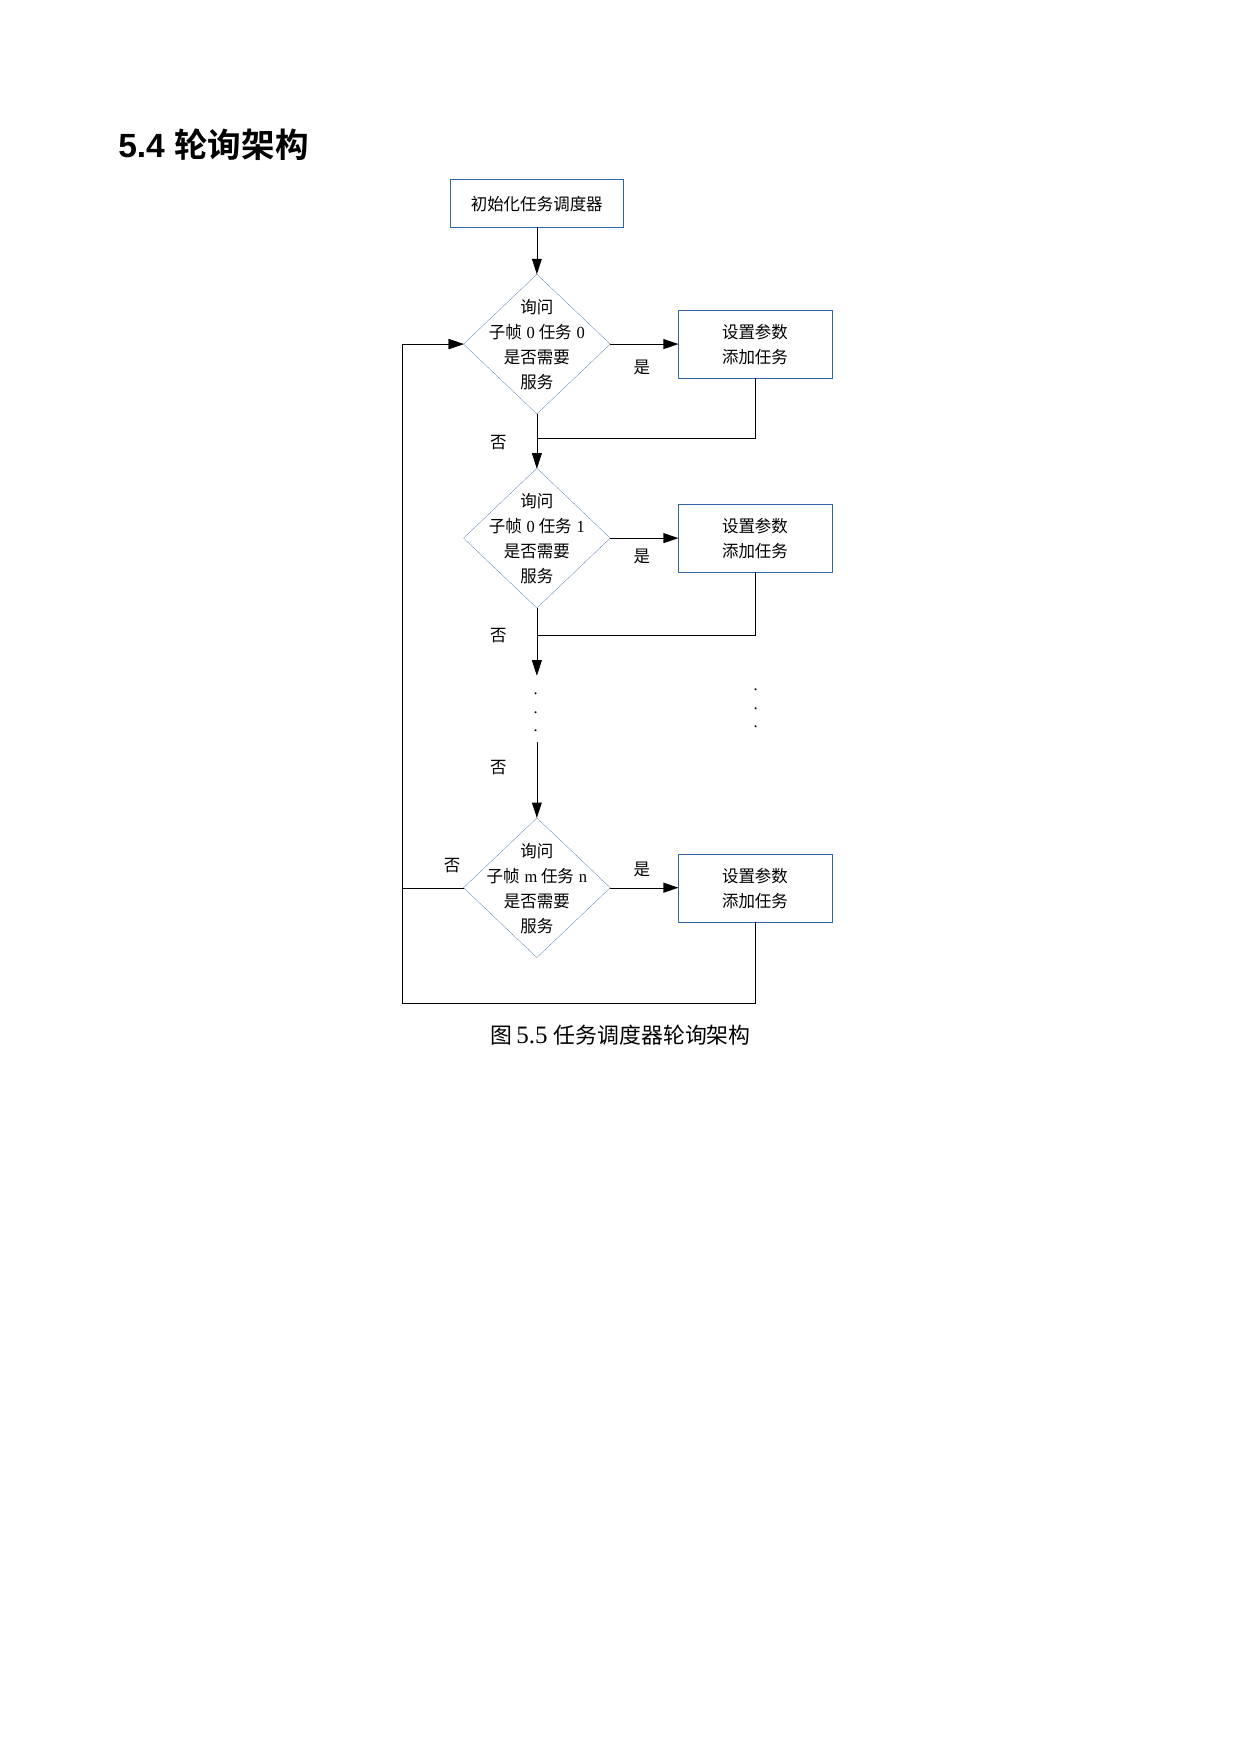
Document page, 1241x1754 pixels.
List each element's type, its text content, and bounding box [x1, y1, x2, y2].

text 图5.5 任务调度器轮询架构 [118, 179, 1122, 1049]
subtitle 5.4 轮询架构 [118, 118, 1122, 167]
